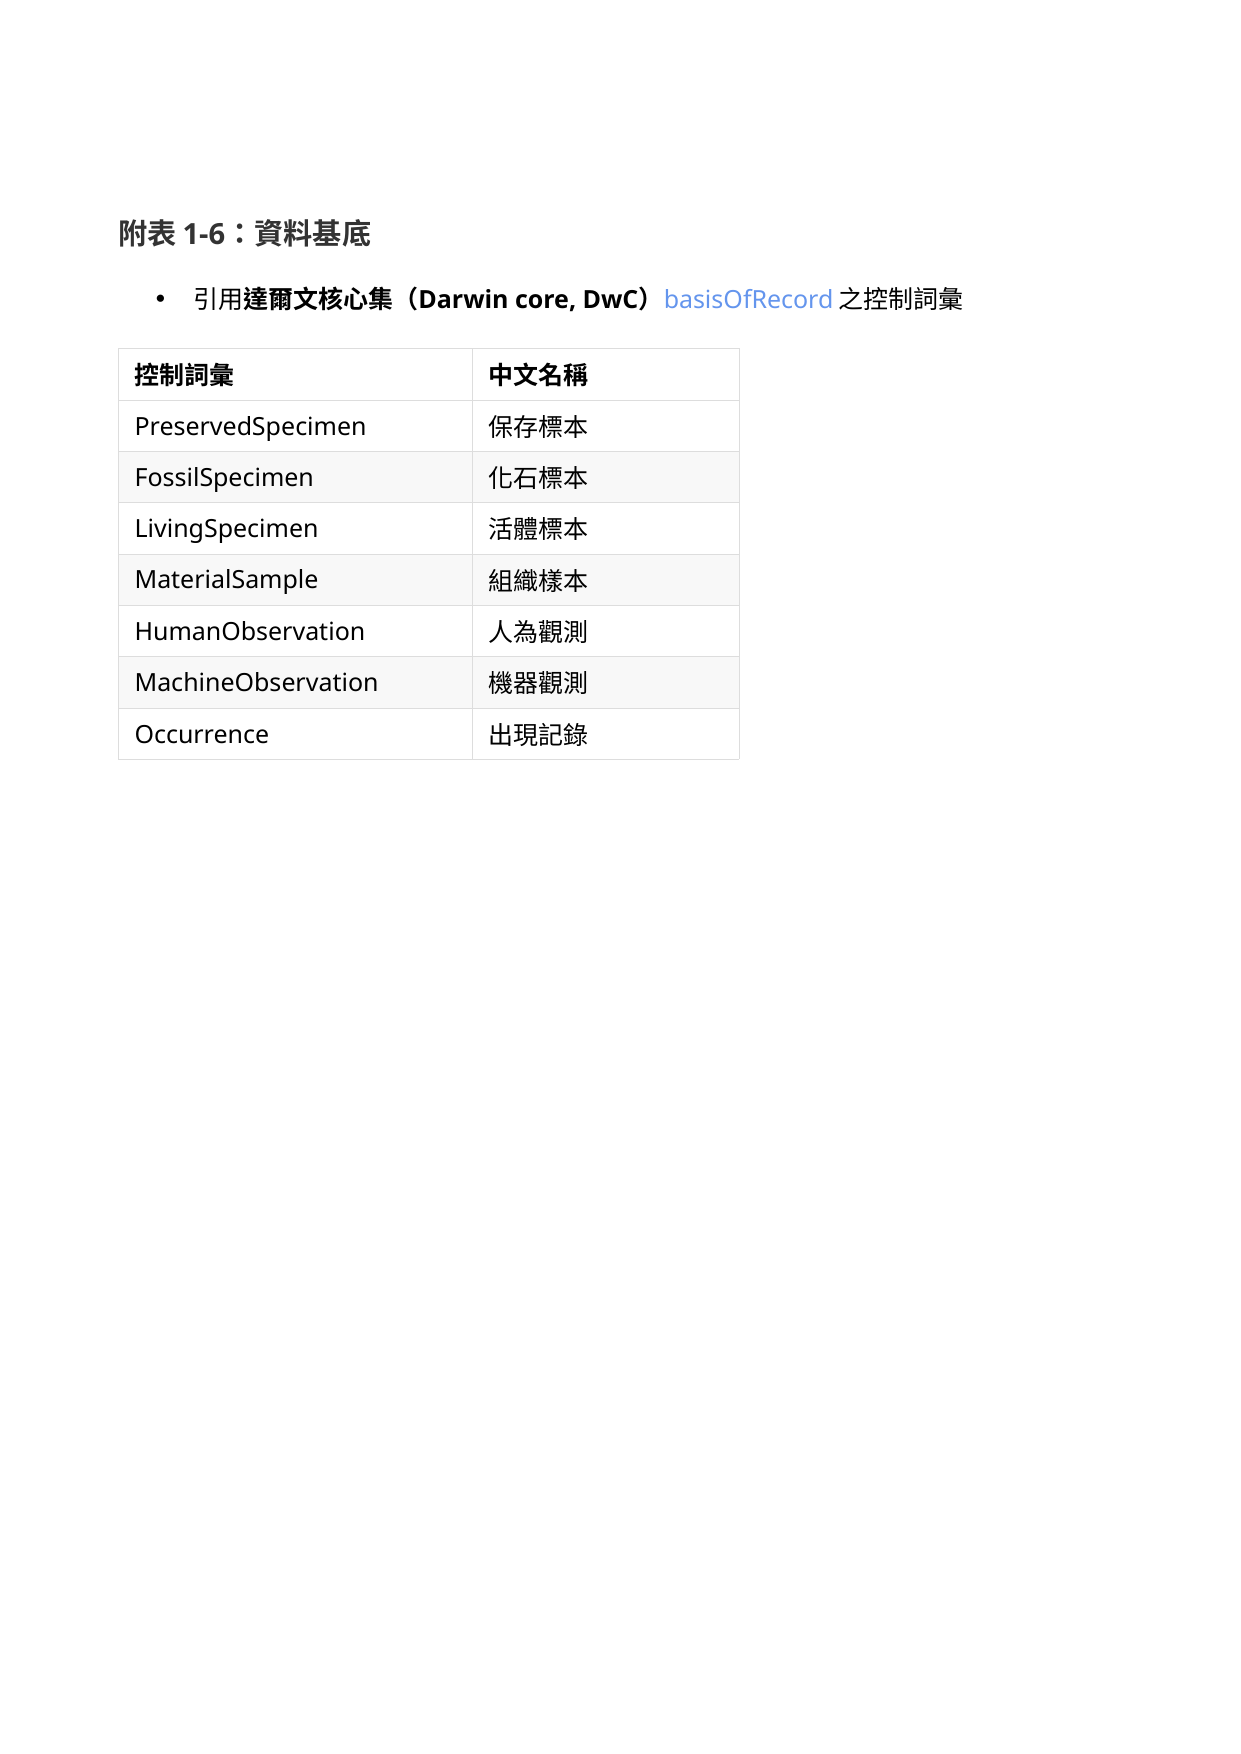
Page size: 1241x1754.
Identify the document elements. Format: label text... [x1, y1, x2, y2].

table_cell MachineObservation [119, 657, 472, 708]
table_header 中文名稱 [473, 349, 739, 399]
table_cell 組織樣本 [473, 555, 739, 605]
table_cell 出現記錄 [473, 709, 739, 759]
table_cell 化石標本 [473, 452, 739, 502]
table_cell FossilSpecimen [119, 452, 472, 502]
table_header 控制詞彙 [119, 349, 472, 399]
subtitle 引用達爾文核心集（Darwin core, DwC）basisOfRecord之控制詞彙 [156, 279, 1122, 316]
table_cell 人為觀測 [473, 606, 739, 656]
table_cell 活體標本 [473, 503, 739, 553]
table_cell 保存標本 [473, 401, 739, 451]
table_cell HumanObservation [119, 606, 472, 656]
table_cell MaterialSample [119, 555, 472, 605]
subtitle 附表1-6：資料基底 [118, 210, 1122, 253]
table_cell Occurrence [119, 709, 472, 759]
table_cell PreservedSpecimen [119, 401, 472, 451]
table_cell LivingSpecimen [119, 503, 472, 553]
table_cell 機器觀測 [473, 657, 739, 708]
